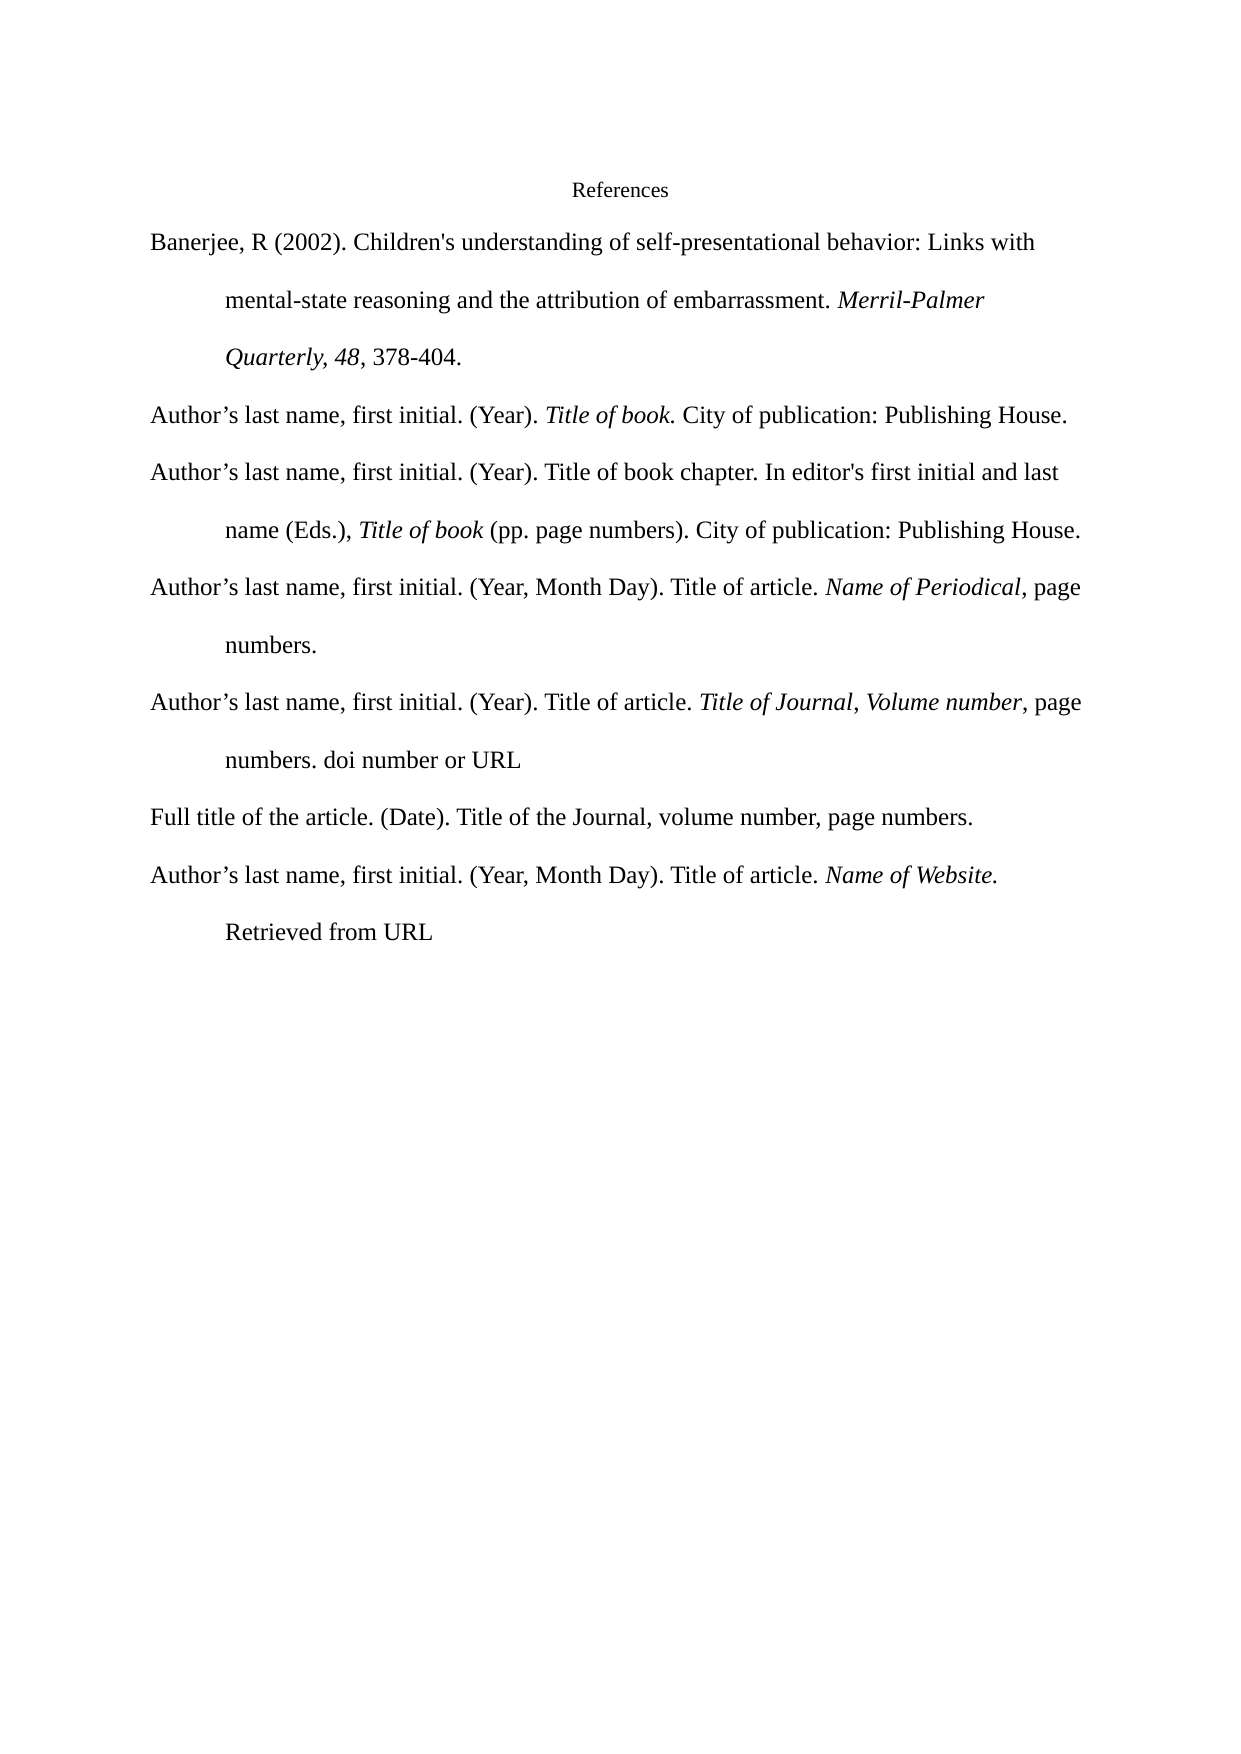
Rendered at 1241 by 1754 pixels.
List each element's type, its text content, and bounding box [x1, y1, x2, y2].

text Full title of the article. (Date). Title of the Journal, volume number, page numbers. [150, 802, 1090, 831]
text References [150, 177, 1090, 202]
text Banerjee, R (2002). Children's understanding of self-presentational behavior: Links with mental-state reasoning and the attribution of embarrassment. Merril-Palmer Quarterly, 48, 378-404. [150, 227, 1090, 371]
text Author’s last name, first initial. (Year). Title of book. City of publication: Publishing House. [150, 400, 1090, 429]
text Author’s last name, first initial. (Year, Month Day). Title of article. Name of Website. Retrieved from URL [150, 860, 1090, 946]
text Author’s last name, first initial. (Year). Title of book chapter. In editor's first initial and last name (Eds.), Title of book (pp. page numbers). City of publication: Publishing House. [150, 457, 1090, 544]
text Author’s last name, first initial. (Year). Title of article. Title of Journal, Volume number, page numbers. doi number or URL [150, 687, 1090, 774]
text Author’s last name, first initial. (Year, Month Day). Title of article. Name of Periodical, page numbers. [150, 572, 1090, 659]
